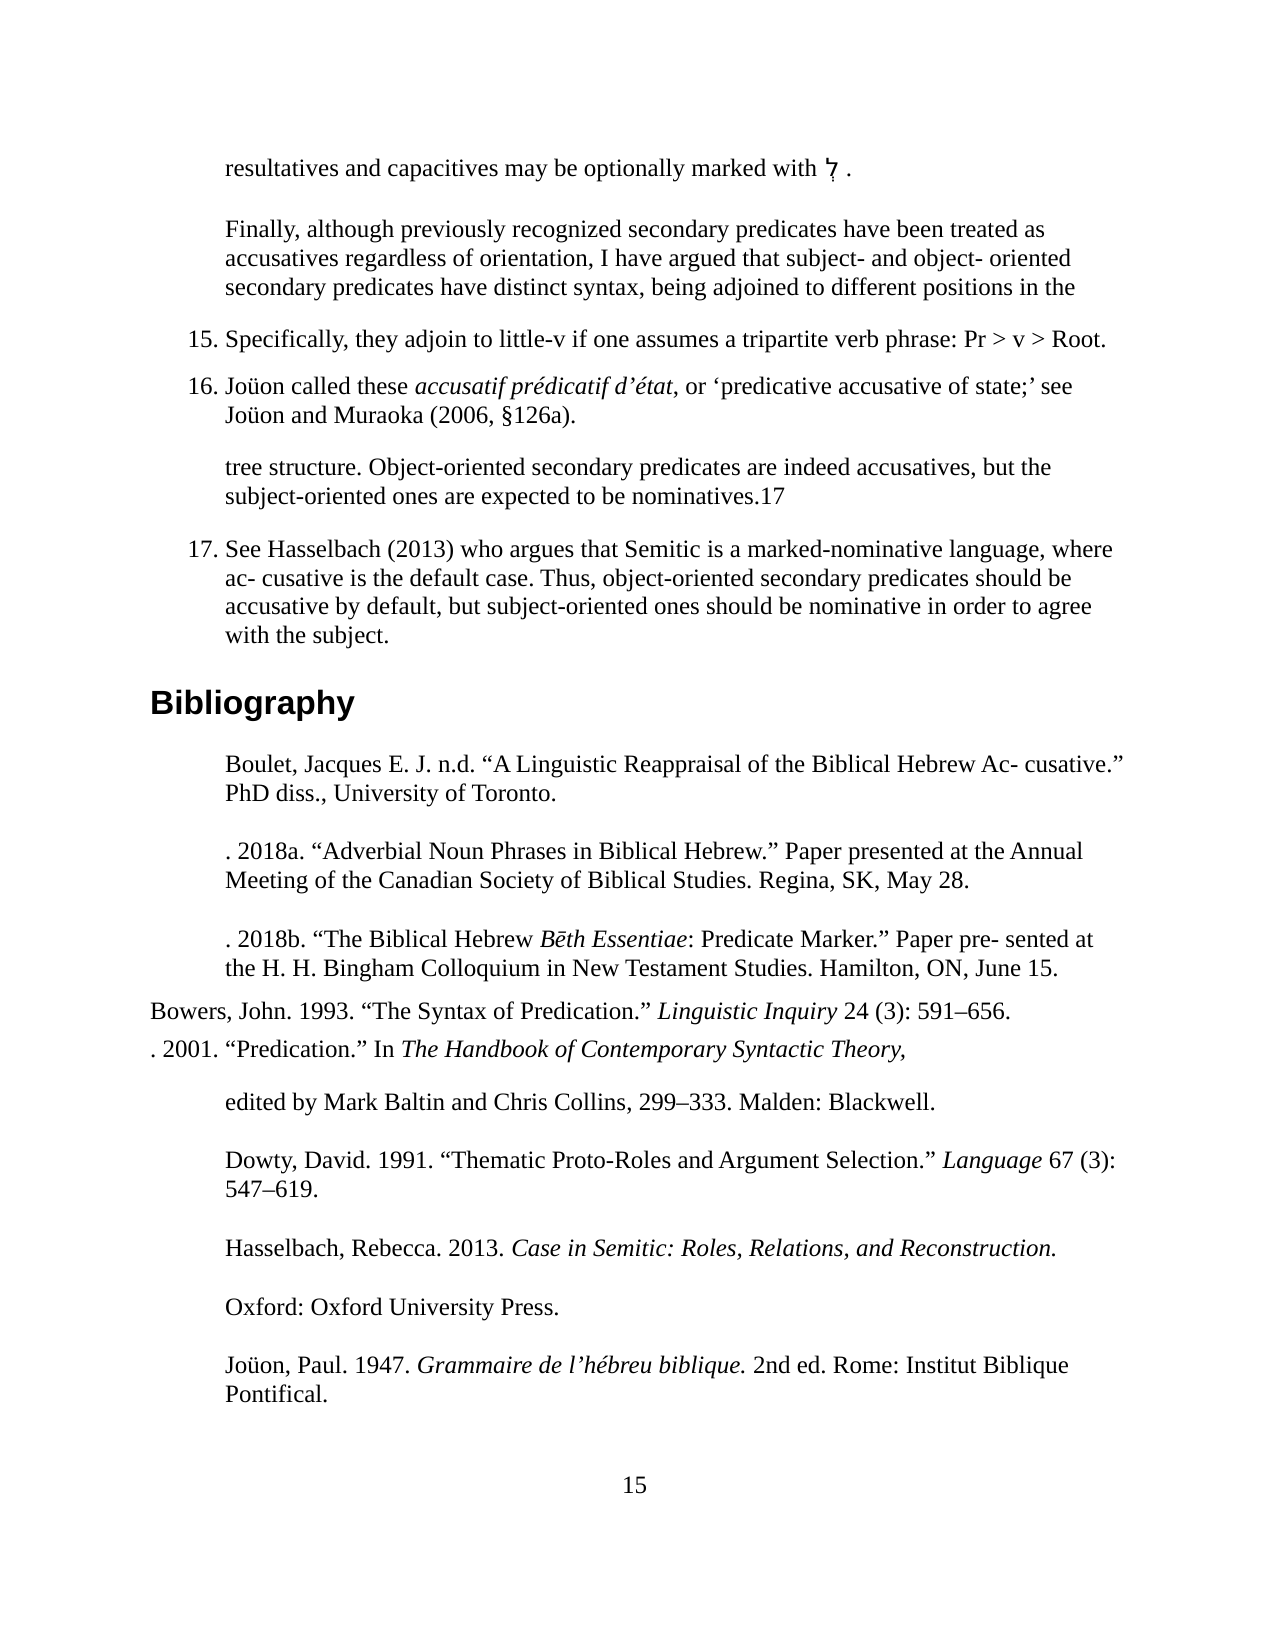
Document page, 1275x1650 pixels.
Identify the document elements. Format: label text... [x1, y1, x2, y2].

text Joüon, Paul. 1947. Grammaire de l’hébreu biblique. 2nd ed. Rome: Institut Biblique Pontifical. [225, 1351, 1125, 1408]
text Bowers, John. 1993. “The Syntax of Predication.” Linguistic Inquiry 24 (3): 591–656. [150, 996, 1125, 1025]
subtitle Bibliography [150, 683, 1125, 721]
list Joüon called these accusatif prédicatif d’état, or ‘predicative accusative of state;’ see Joüon and Muraoka (2006, §126a). [187, 371, 1125, 428]
text resultatives and capacitives may be optionally marked with ְל . [225, 150, 1125, 184]
text . 2001. “Predication.” In The Handbook of Contemporary Syntactic Theory, [150, 1034, 1125, 1063]
text . 2018b. “The Biblical Hebrew Bēth Essentiae: Predicate Marker.” Paper pre- sented at the H. H. Bingham Colloquium in New Testament Studies. Hamilton, ON, June 15. [225, 924, 1125, 981]
text Hasselbach, Rebecca. 2013. Case in Semitic: Roles, Relations, and Reconstruction. [225, 1233, 1125, 1262]
list See Hasselbach (2013) who argues that Semitic is a marked-nominative language, where ac- cusative is the default case. Thus, object-oriented secondary predicates should be accusative by default, but subject-oriented ones should be nominative in order to agree with the subject. [187, 534, 1125, 649]
text Oxford: Oxford University Press. [225, 1292, 1125, 1321]
text edited by Mark Baltin and Chris Collins, 299–333. Malden: Blackwell. [225, 1087, 1125, 1116]
list Specifically, they adjoin to little-v if one assumes a tripartite verb phrase: Pr > v > Root. [187, 324, 1125, 353]
text Dowty, David. 1991. “Thematic Proto-Roles and Argument Selection.” Language 67 (3): 547–619. [225, 1146, 1125, 1203]
text . 2018a. “Adverbial Noun Phrases in Biblical Hebrew.” Paper presented at the Annual Meeting of the Canadian Society of Biblical Studies. Regina, SK, May 28. [225, 836, 1125, 894]
text tree structure. Object-oriented secondary predicates are indeed accusatives, but the subject-oriented ones are expected to be nominatives.17 [225, 452, 1125, 510]
text Finally, although previously recognized secondary predicates have been treated as accusatives regardless of orientation, I have argued that subject- and object- oriented secondary predicates have distinct syntax, being adjoined to different positions in the [225, 214, 1125, 300]
text Boulet, Jacques E. J. n.d. “A Linguistic Reappraisal of the Biblical Hebrew Ac- cusative.” PhD diss., University of Toronto. [225, 749, 1125, 806]
